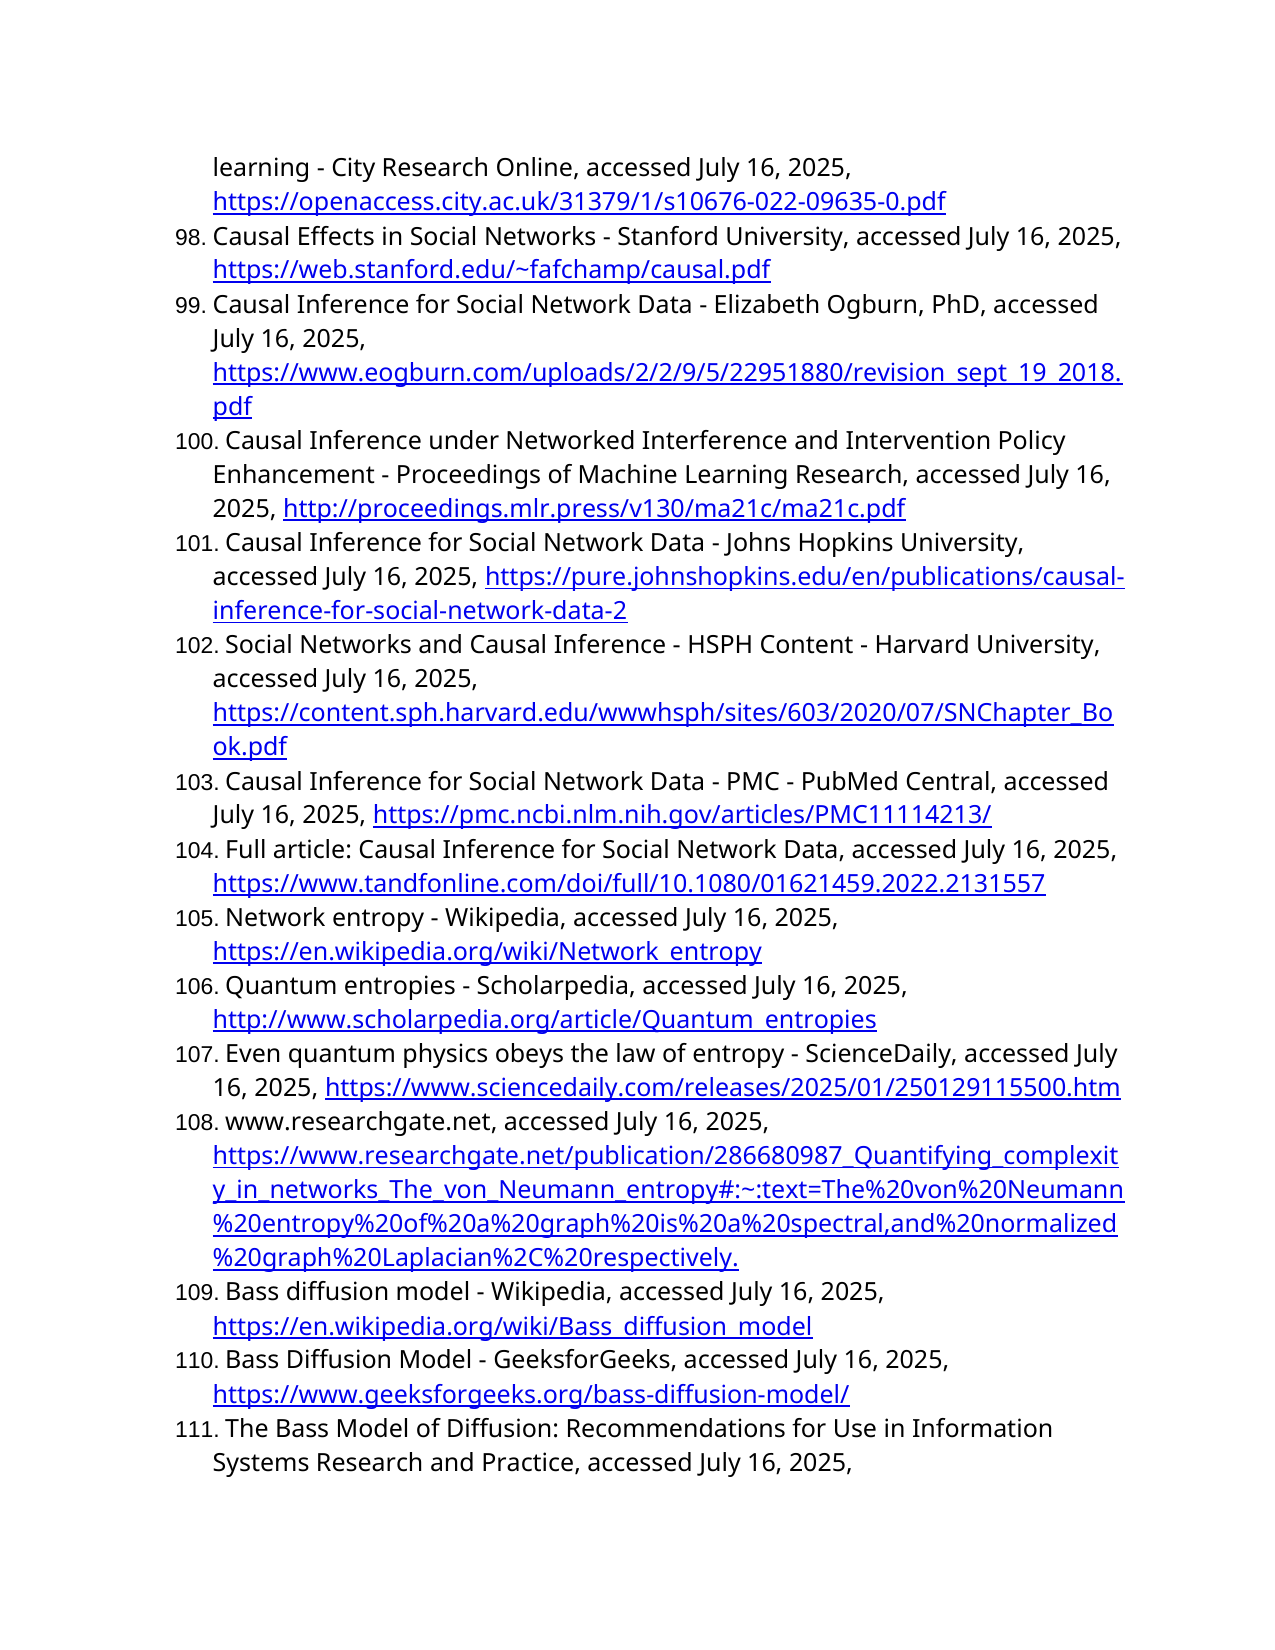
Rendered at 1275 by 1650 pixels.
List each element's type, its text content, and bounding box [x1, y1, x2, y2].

list The Bass Model of Diffusion: Recommendations for Use in Information Systems Research and Practice, accessed July 16, 2025, [175, 1410, 1125, 1478]
list Social Networks and Causal Inference - HSPH Content - Harvard University, accessed July 16, 2025, https://content.sph.harvard.edu/wwwhsph/sites/603/2020/07/SNChapter_Book.pdf [175, 627, 1125, 763]
list Bass Diffusion Model - GeeksforGeeks, accessed July 16, 2025, https://www.geeksforgeeks.org/bass-diffusion-model/ [175, 1342, 1125, 1410]
list Causal Effects in Social Networks - Stanford University, accessed July 16, 2025, https://web.stanford.edu/~fafchamp/causal.pdf [175, 218, 1125, 286]
list Network entropy - Wikipedia, accessed July 16, 2025, https://en.wikipedia.org/wiki/Network_entropy [175, 899, 1125, 967]
list Full article: Causal Inference for Social Network Data, accessed July 16, 2025, https://www.tandfonline.com/doi/full/10.1080/01621459.2022.2131557 [175, 831, 1125, 899]
list Bass diffusion model - Wikipedia, accessed July 16, 2025, https://en.wikipedia.org/wiki/Bass_diffusion_model [175, 1274, 1125, 1342]
list Quantum entropies - Scholarpedia, accessed July 16, 2025, http://www.scholarpedia.org/article/Quantum_entropies [175, 967, 1125, 1036]
list www.researchgate.net, accessed July 16, 2025, https://www.researchgate.net/publication/286680987_Quantifying_complexity_in_networks_The_von_Neumann_entropy#:~:text=The%20von%20Neumann%20entropy%20of%20a%20graph%20is%20a%20spectral,and%20normalized%20graph%20Laplacian%2C%20respectively. [175, 1104, 1125, 1274]
list learning - City Research Online, accessed July 16, 2025, https://openaccess.city.ac.uk/31379/1/s10676-022-09635-0.pdf [175, 150, 1125, 218]
list Causal Inference under Networked Interference and Intervention Policy Enhancement - Proceedings of Machine Learning Research, accessed July 16, 2025, http://proceedings.mlr.press/v130/ma21c/ma21c.pdf [175, 422, 1125, 525]
list Causal Inference for Social Network Data - Johns Hopkins University, accessed July 16, 2025, https://pure.johnshopkins.edu/en/publications/causal-inference-for-social-network-data-2 [175, 525, 1125, 627]
list Causal Inference for Social Network Data - Elizabeth Ogburn, PhD, accessed July 16, 2025, https://www.eogburn.com/uploads/2/2/9/5/22951880/revision_sept_19_2018.pdf [175, 286, 1125, 422]
list Causal Inference for Social Network Data - PMC - PubMed Central, accessed July 16, 2025, https://pmc.ncbi.nlm.nih.gov/articles/PMC11114213/ [175, 763, 1125, 831]
list Even quantum physics obeys the law of entropy - ScienceDaily, accessed July 16, 2025, https://www.sciencedaily.com/releases/2025/01/250129115500.htm [175, 1036, 1125, 1104]
